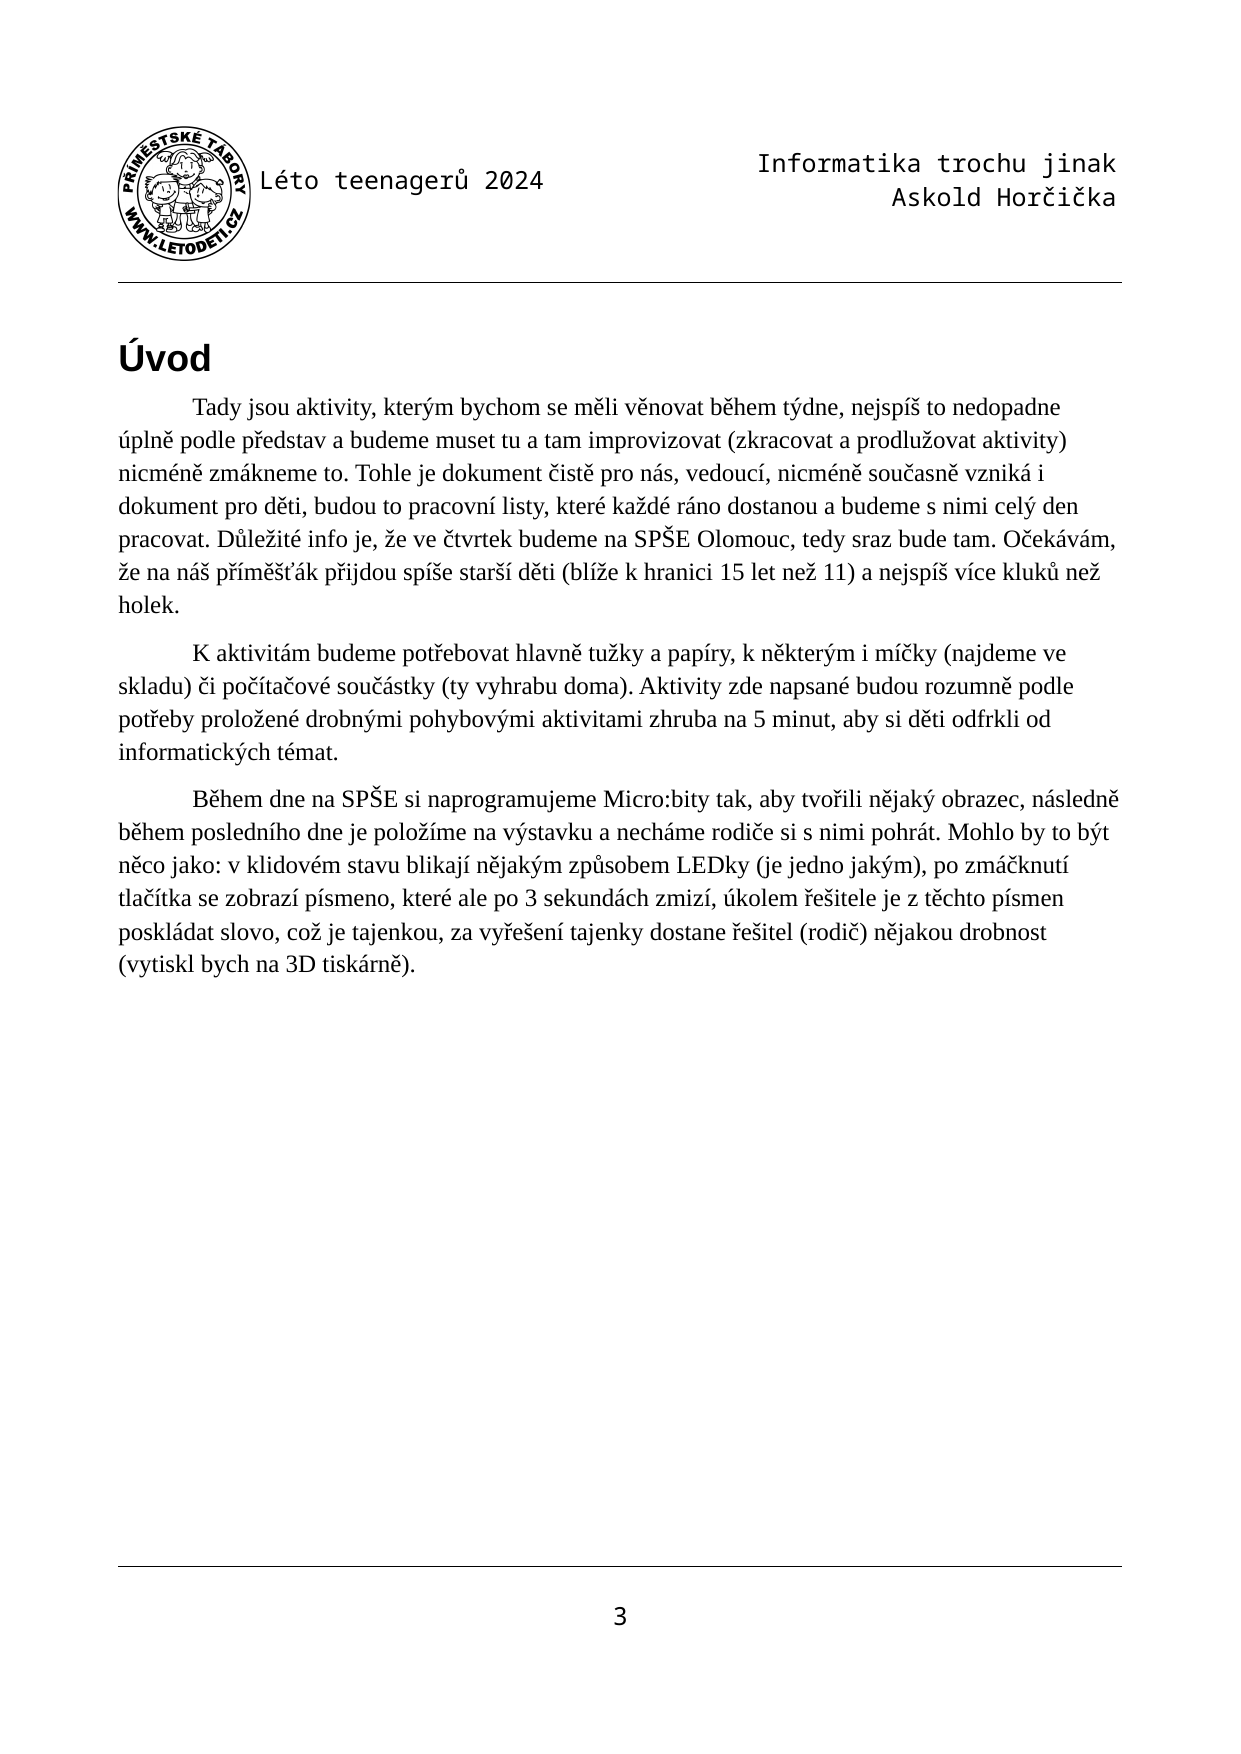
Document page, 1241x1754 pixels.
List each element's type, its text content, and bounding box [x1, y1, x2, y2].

picture [117, 125, 251, 261]
text Během dne na SPŠE si naprogramujeme Micro:bity tak, aby tvořili nějaký obrazec, následně během posledního dne je položíme na výstavku a necháme rodiče si s nimi pohrát. Mohlo by to být něco jako: v klidovém stavu blikají nějakým způsobem LEDky (je jedno jakým), po zmáčknutí tlačítka se zobrazí písmeno, které ale po 3 sekundách zmizí, úkolem řešitele je z těchto písmen poskládat slovo, což je tajenkou, za vyřešení tajenky dostane řešitel (rodič) nějakou drobnost (vytiskl bych na 3D tiskárně). [118, 784, 1122, 978]
text K aktivitám budeme potřebovat hlavně tužky a papíry, k některým i míčky (najdeme ve skladu) či počítačové součástky (ty vyhrabu doma). Aktivity zde napsané budou rozumně podle potřeby proložené drobnými pohybovými aktivitami zhruba na 5 minut, aby si děti odfrkli od informatických témat. [118, 638, 1122, 766]
text Tady jsou aktivity, kterým bychom se měli věnovat během týdne, nejspíš to nedopadne úplně podle představ a budeme muset tu a tam improvizovat (zkracovat a prodlužovat aktivity) nicméně zmákneme to. Tohle je dokument čistě pro nás, vedoucí, nicméně současně vzniká i dokument pro děti, budou to pracovní listy, které každé ráno dostanou a budeme s nimi celý den pracovat. Důležité info je, že ve čtvrtek budeme na SPŠE Olomouc, tedy sraz bude tam. Očekávám, že na náš příměšťák přijdou spíše starší děti (blíže k hranici 15 let než 11) a nejspíš více kluků než holek. [118, 392, 1122, 619]
subtitle Úvod [118, 336, 1122, 379]
